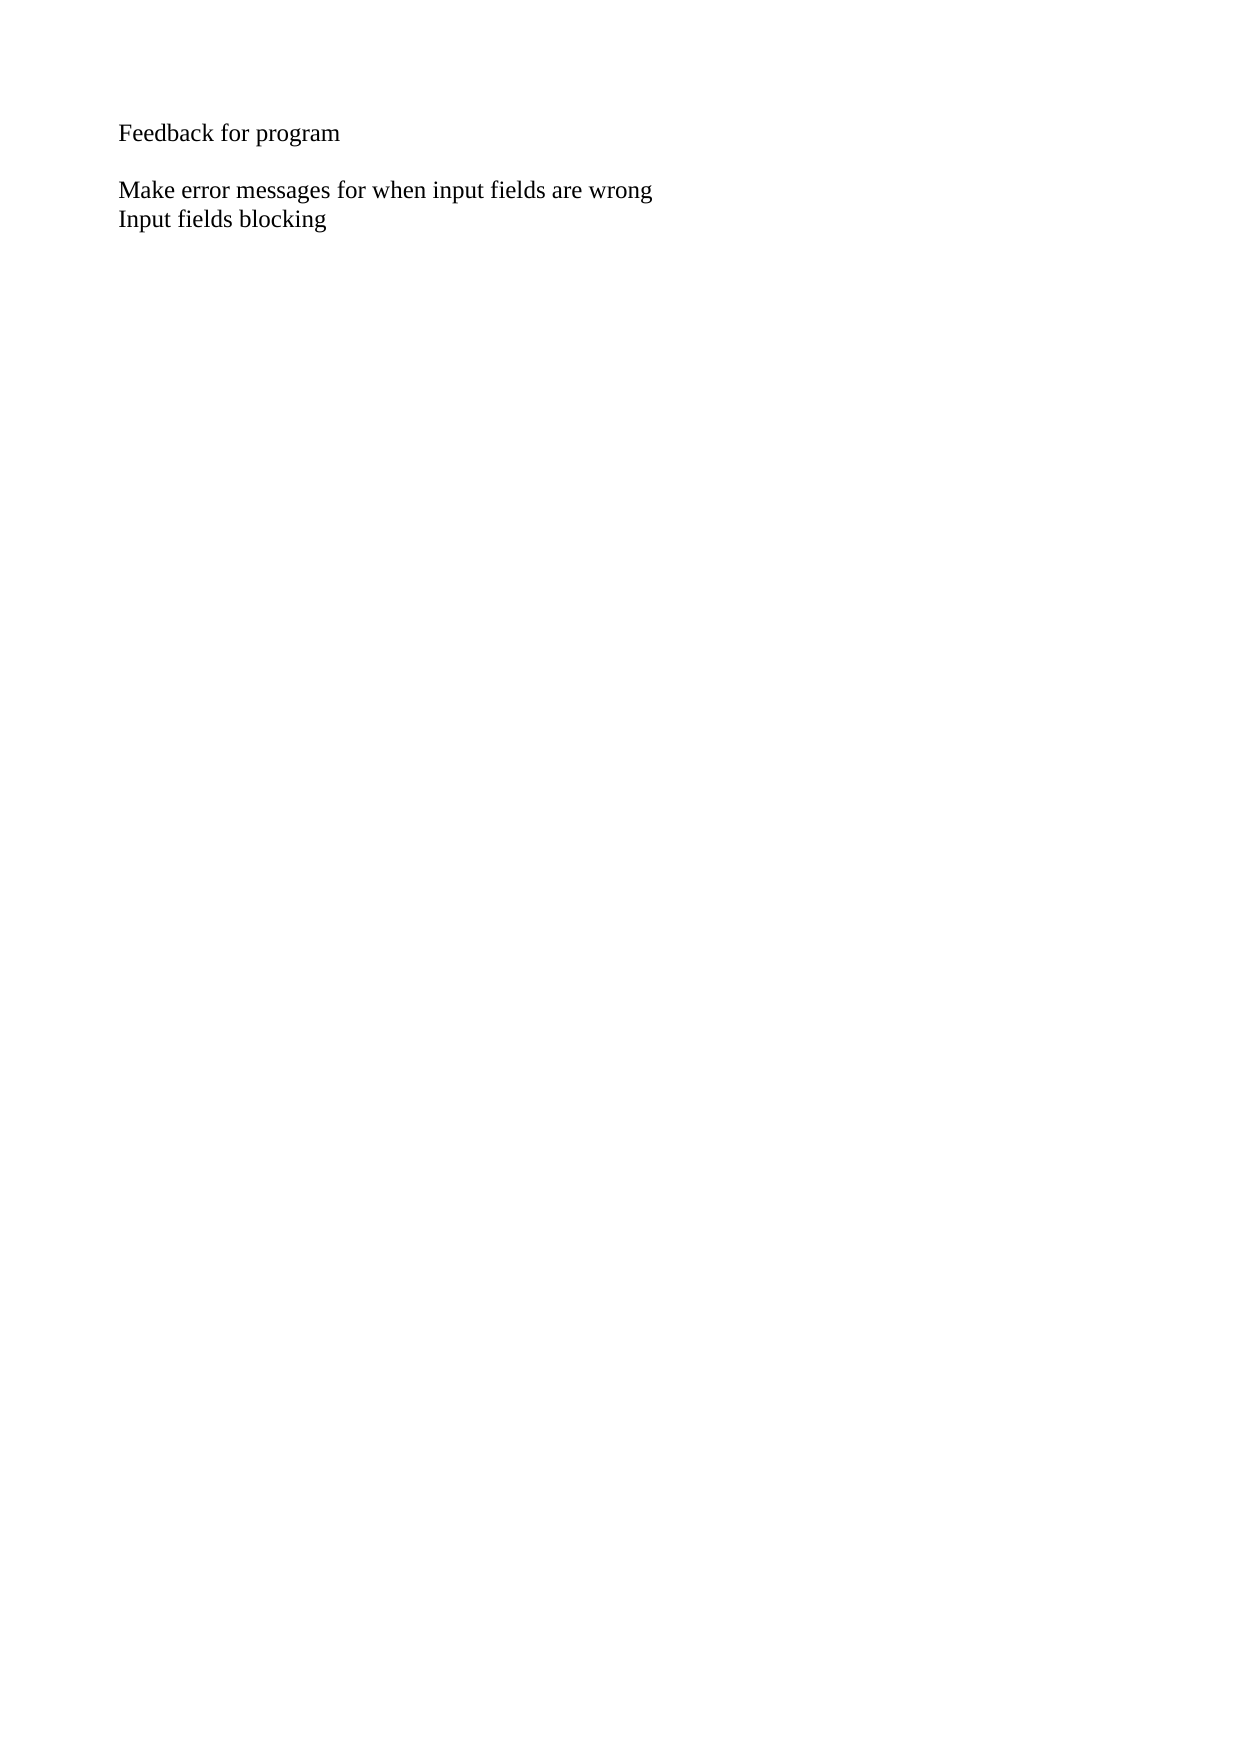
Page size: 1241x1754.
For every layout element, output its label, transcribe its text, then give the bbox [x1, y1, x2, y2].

text Make error messages for when input fields are wrong [118, 176, 1122, 204]
text Feedback for program [118, 118, 1122, 176]
text Input fields blocking [118, 204, 1122, 233]
